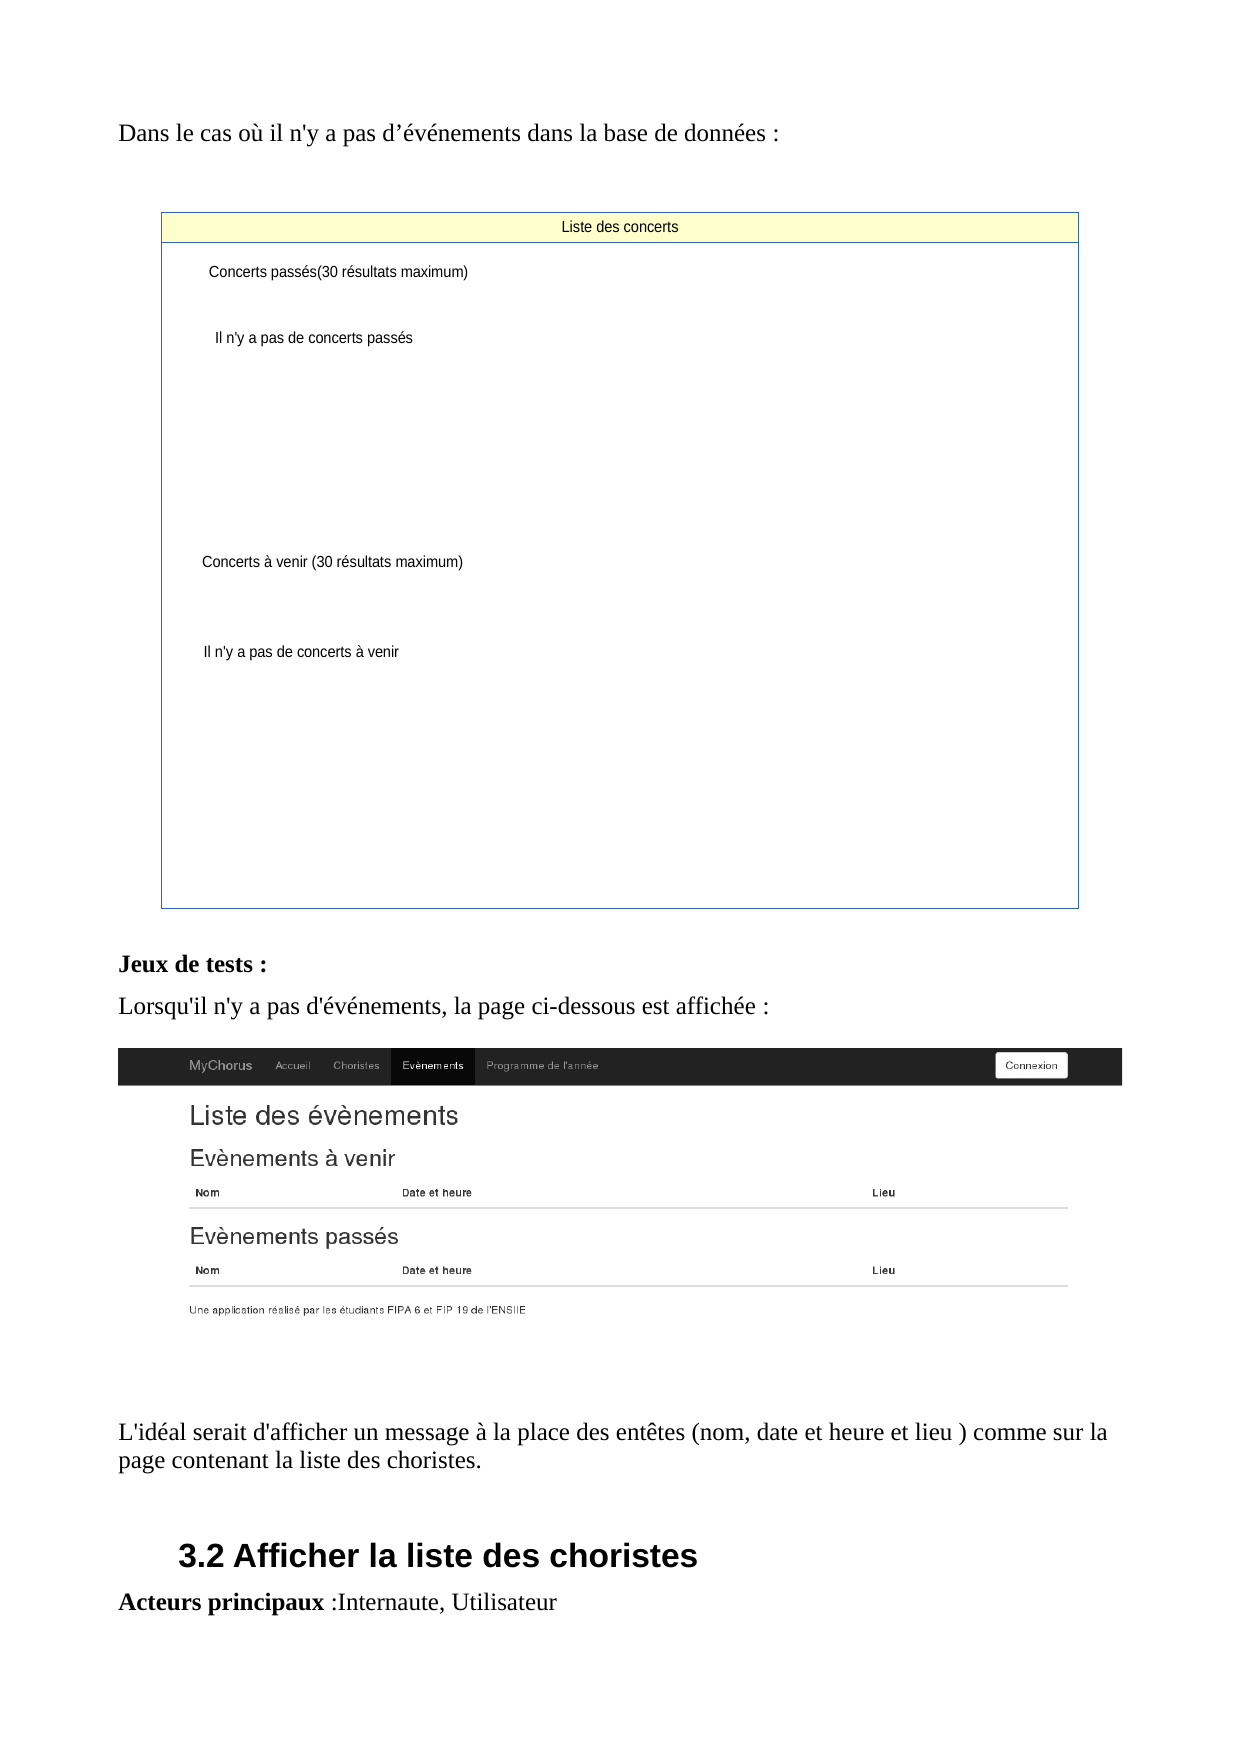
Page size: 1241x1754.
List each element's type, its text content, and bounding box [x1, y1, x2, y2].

subtitle 3.2 Afficher la liste des choristes [118, 1536, 1122, 1575]
text Lorsqu'il n'y a pas d'événements, la page ci-dessous est affichée : [118, 991, 1122, 1019]
text Jeux de tests : [118, 949, 1122, 978]
text Acteurs principaux :Internaute, Utilisateur [118, 1587, 1122, 1616]
text L'idéal serait d'afficher un message à la place des entêtes (nom, date et heure et lieu ) comme sur la page contenant la liste des choristes. [118, 1417, 1122, 1474]
text Dans le cas où il n'y a pas d’événements dans la base de données : [118, 118, 1122, 147]
picture [118, 1048, 1123, 1388]
